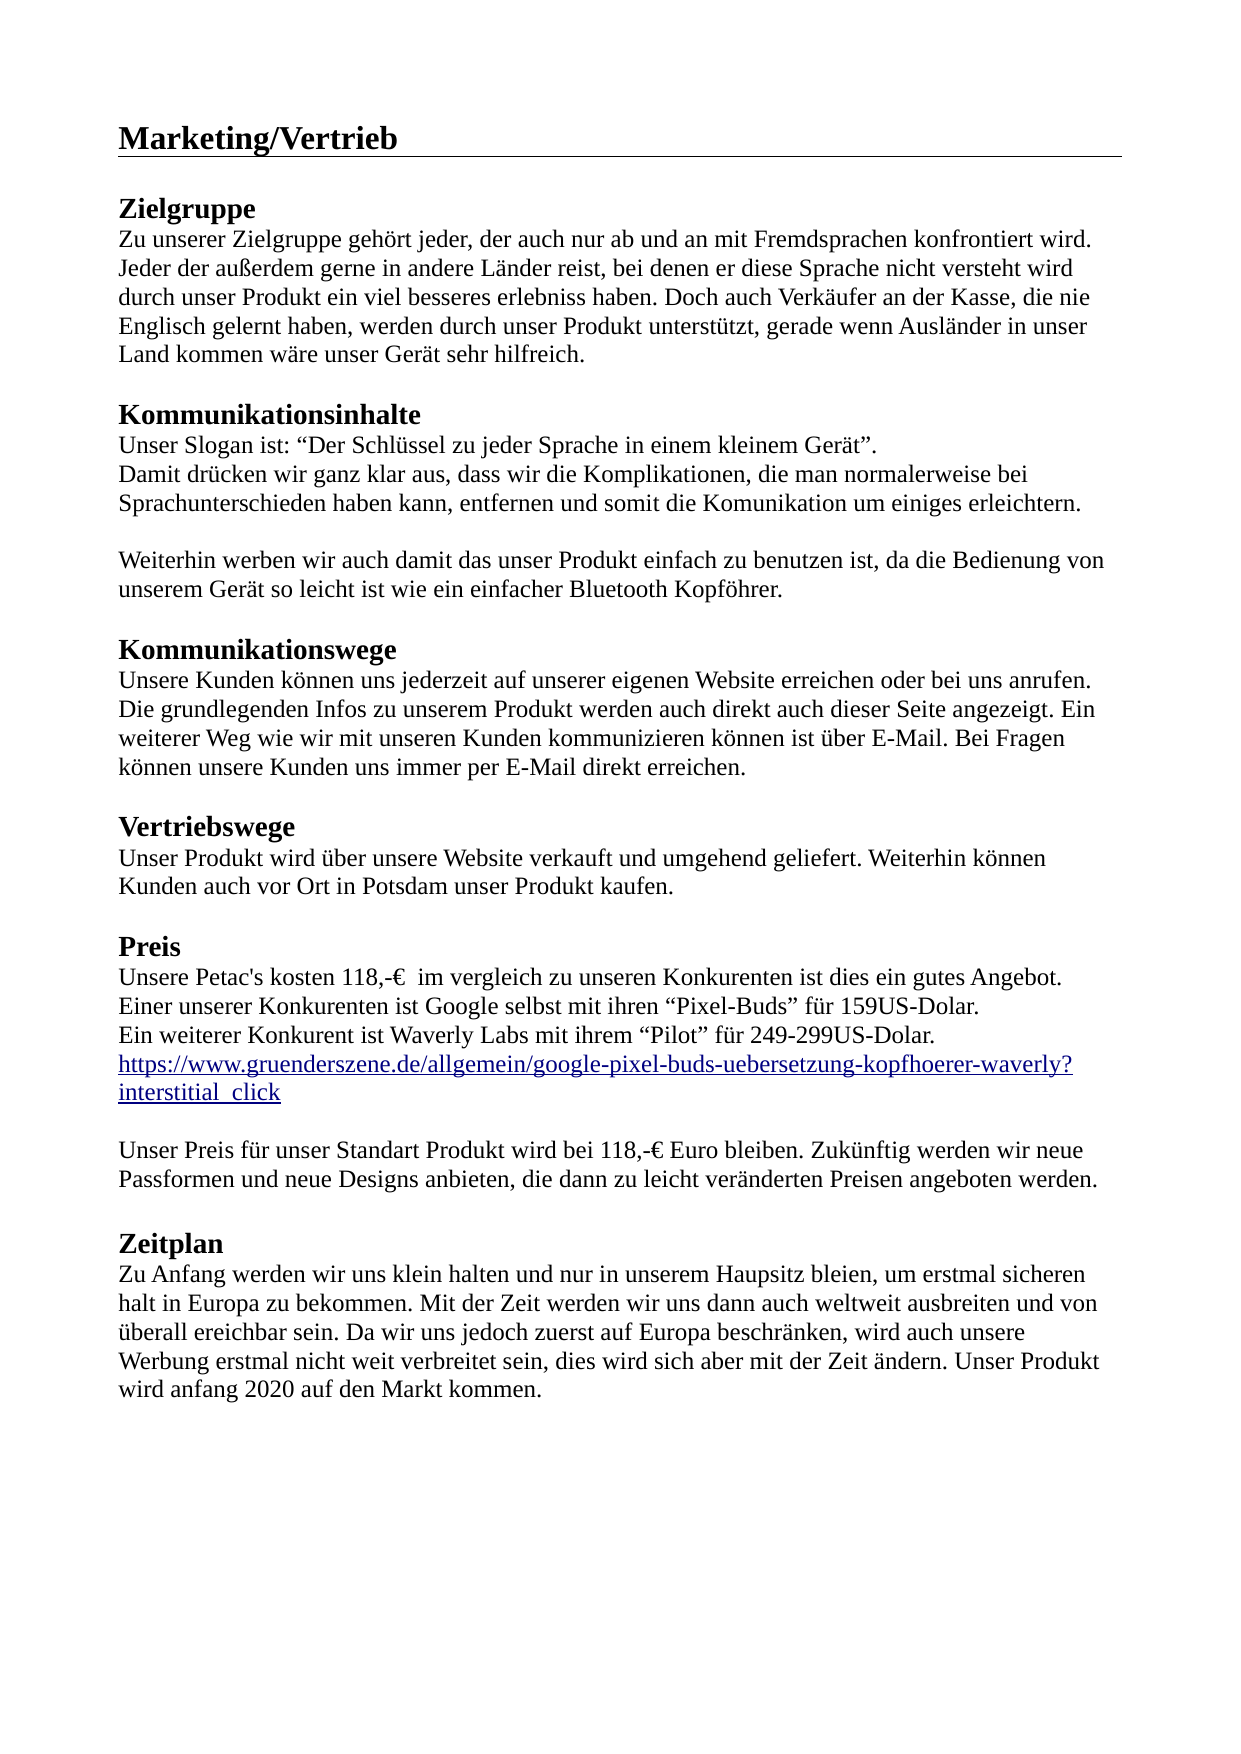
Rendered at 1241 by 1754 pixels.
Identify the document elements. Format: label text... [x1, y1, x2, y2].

text Weiterhin werben wir auch damit das unser Produkt einfach zu benutzen ist, da die Bedienung von unserem Gerät so leicht ist wie ein einfacher Bluetooth Kopföhrer. [118, 546, 1122, 603]
text Zeitplan [118, 1226, 1122, 1259]
text Einer unserer Konkurenten ist Google selbst mit ihren “Pixel-Buds” für 159US-Dolar. [118, 991, 1122, 1020]
text Damit drücken wir ganz klar aus, dass wir die Komplikationen, die man normalerweise bei Sprachunterschieden haben kann, entfernen und somit die Komunikation um einiges erleichtern. [118, 459, 1122, 517]
text Unser Slogan ist: “Der Schlüssel zu jeder Sprache in einem kleinem Gerät”. [118, 431, 1122, 459]
text Marketing/Vertrieb [118, 118, 1122, 156]
text Unser Produkt wird über unsere Website verkauft und umgehend geliefert. Weiterhin können Kunden auch vor Ort in Potsdam unser Produkt kaufen. [118, 843, 1122, 900]
text https://www.gruenderszene.de/allgemein/google-pixel-buds-uebersetzung-kopfhoerer-waverly?interstitial_click [118, 1049, 1122, 1106]
text Zu unserer Zielgruppe gehört jeder, der auch nur ab und an mit Fremdsprachen konfrontiert wird. Jeder der außerdem gerne in andere Länder reist, bei denen er diese Sprache nicht versteht wird durch unser Produkt ein viel besseres erlebniss haben. Doch auch Verkäufer an der Kasse, die nie Englisch gelernt haben, werden durch unser Produkt unterstützt, gerade wenn Ausländer in unser Land kommen wäre unser Gerät sehr hilfreich. [118, 224, 1122, 368]
text Kommunikationswege [118, 632, 1122, 665]
text Unser Preis für unser Standart Produkt wird bei 118,-€ Euro bleiben. Zukünftig werden wir neue Passformen und neue Designs anbieten, die dann zu leicht veränderten Preisen angeboten werden. [118, 1135, 1122, 1192]
text Unsere Kunden können uns jederzeit auf unserer eigenen Website erreichen oder bei uns anrufen. Die grundlegenden Infos zu unserem Produkt werden auch direkt auch dieser Seite angezeigt. Ein weiterer Weg wie wir mit unseren Kunden kommunizieren können ist über E-Mail. Bei Fragen können unsere Kunden uns immer per E-Mail direkt erreichen. [118, 665, 1122, 780]
text Ein weiterer Konkurent ist Waverly Labs mit ihrem “Pilot” für 249-299US-Dolar. [118, 1020, 1122, 1049]
text Preis [118, 929, 1122, 962]
text Vertriebswege [118, 809, 1122, 843]
text Unsere Petac's kosten 118,-€ im vergleich zu unseren Konkurenten ist dies ein gutes Angebot. [118, 962, 1122, 991]
text Zielgruppe [118, 191, 1122, 224]
text Kommunikationsinhalte [118, 397, 1122, 431]
text Zu Anfang werden wir uns klein halten und nur in unserem Haupsitz bleien, um erstmal sicheren halt in Europa zu bekommen. Mit der Zeit werden wir uns dann auch weltweit ausbreiten und von überall ereichbar sein. Da wir uns jedoch zuerst auf Europa beschränken, wird auch unsere Werbung erstmal nicht weit verbreitet sein, dies wird sich aber mit der Zeit ändern. Unser Produkt wird anfang 2020 auf den Markt kommen. [118, 1259, 1122, 1403]
